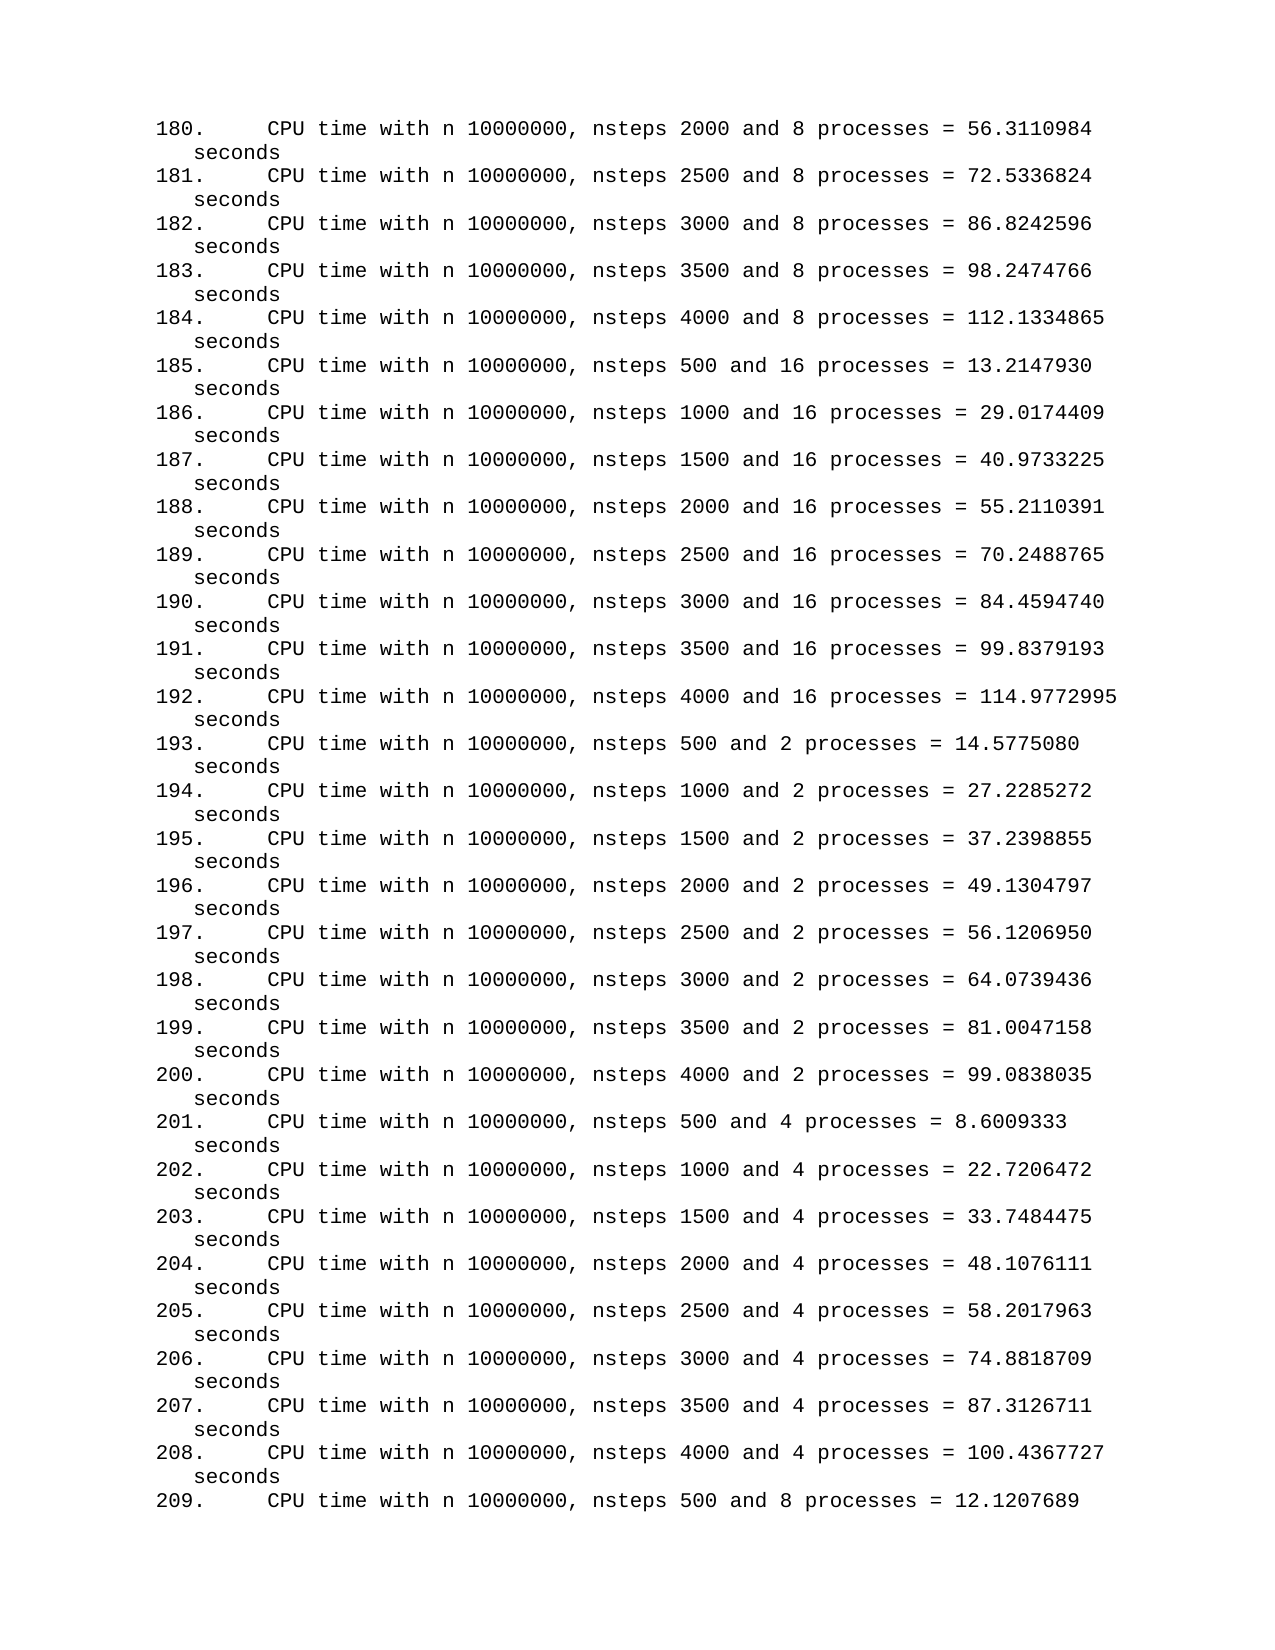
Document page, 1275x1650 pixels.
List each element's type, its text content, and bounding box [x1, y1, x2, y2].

list CPU time with n 10000000, nsteps 3000 and 2 processes = 64.0739436 seconds [156, 969, 1157, 1017]
list CPU time with n 10000000, nsteps 3500 and 2 processes = 81.0047158 seconds [156, 1017, 1157, 1064]
list CPU time with n 10000000, nsteps 2500 and 8 processes = 72.5336824 seconds [156, 165, 1157, 213]
list CPU time with n 10000000, nsteps 500 and 16 processes = 13.2147930 seconds [156, 354, 1157, 402]
list CPU time with n 10000000, nsteps 3500 and 4 processes = 87.3126711 seconds [156, 1395, 1157, 1442]
list CPU time with n 10000000, nsteps 500 and 2 processes = 14.5775080 seconds [156, 733, 1157, 780]
list CPU time with n 10000000, nsteps 2000 and 2 processes = 49.1304797 seconds [156, 875, 1157, 922]
list CPU time with n 10000000, nsteps 1500 and 4 processes = 33.7484475 seconds [156, 1206, 1157, 1253]
list CPU time with n 10000000, nsteps 2000 and 8 processes = 56.3110984 seconds [156, 118, 1157, 165]
list CPU time with n 10000000, nsteps 500 and 8 processes = 12.1207689 [156, 1489, 1157, 1513]
list CPU time with n 10000000, nsteps 4000 and 8 processes = 112.1334865 seconds [156, 307, 1157, 354]
list CPU time with n 10000000, nsteps 4000 and 2 processes = 99.0838035 seconds [156, 1064, 1157, 1111]
list CPU time with n 10000000, nsteps 2000 and 4 processes = 48.1076111 seconds [156, 1253, 1157, 1300]
list CPU time with n 10000000, nsteps 2500 and 4 processes = 58.2017963 seconds [156, 1300, 1157, 1348]
list CPU time with n 10000000, nsteps 1000 and 16 processes = 29.0174409 seconds [156, 402, 1157, 449]
list CPU time with n 10000000, nsteps 2500 and 16 processes = 70.2488765 seconds [156, 544, 1157, 591]
list CPU time with n 10000000, nsteps 1000 and 4 processes = 22.7206472 seconds [156, 1158, 1157, 1206]
list CPU time with n 10000000, nsteps 2000 and 16 processes = 55.2110391 seconds [156, 496, 1157, 544]
list CPU time with n 10000000, nsteps 1500 and 16 processes = 40.9733225 seconds [156, 449, 1157, 496]
list CPU time with n 10000000, nsteps 3000 and 8 processes = 86.8242596 seconds [156, 213, 1157, 260]
list CPU time with n 10000000, nsteps 4000 and 16 processes = 114.9772995 seconds [156, 686, 1157, 733]
list CPU time with n 10000000, nsteps 3000 and 4 processes = 74.8818709 seconds [156, 1348, 1157, 1395]
list CPU time with n 10000000, nsteps 3500 and 16 processes = 99.8379193 seconds [156, 638, 1157, 686]
list CPU time with n 10000000, nsteps 2500 and 2 processes = 56.1206950 seconds [156, 922, 1157, 969]
list CPU time with n 10000000, nsteps 1000 and 2 processes = 27.2285272 seconds [156, 780, 1157, 827]
list CPU time with n 10000000, nsteps 3500 and 8 processes = 98.2474766 seconds [156, 260, 1157, 307]
list CPU time with n 10000000, nsteps 500 and 4 processes = 8.6009333 seconds [156, 1111, 1157, 1158]
list CPU time with n 10000000, nsteps 3000 and 16 processes = 84.4594740 seconds [156, 591, 1157, 638]
list CPU time with n 10000000, nsteps 1500 and 2 processes = 37.2398855 seconds [156, 827, 1157, 875]
list CPU time with n 10000000, nsteps 4000 and 4 processes = 100.4367727 seconds [156, 1442, 1157, 1489]
